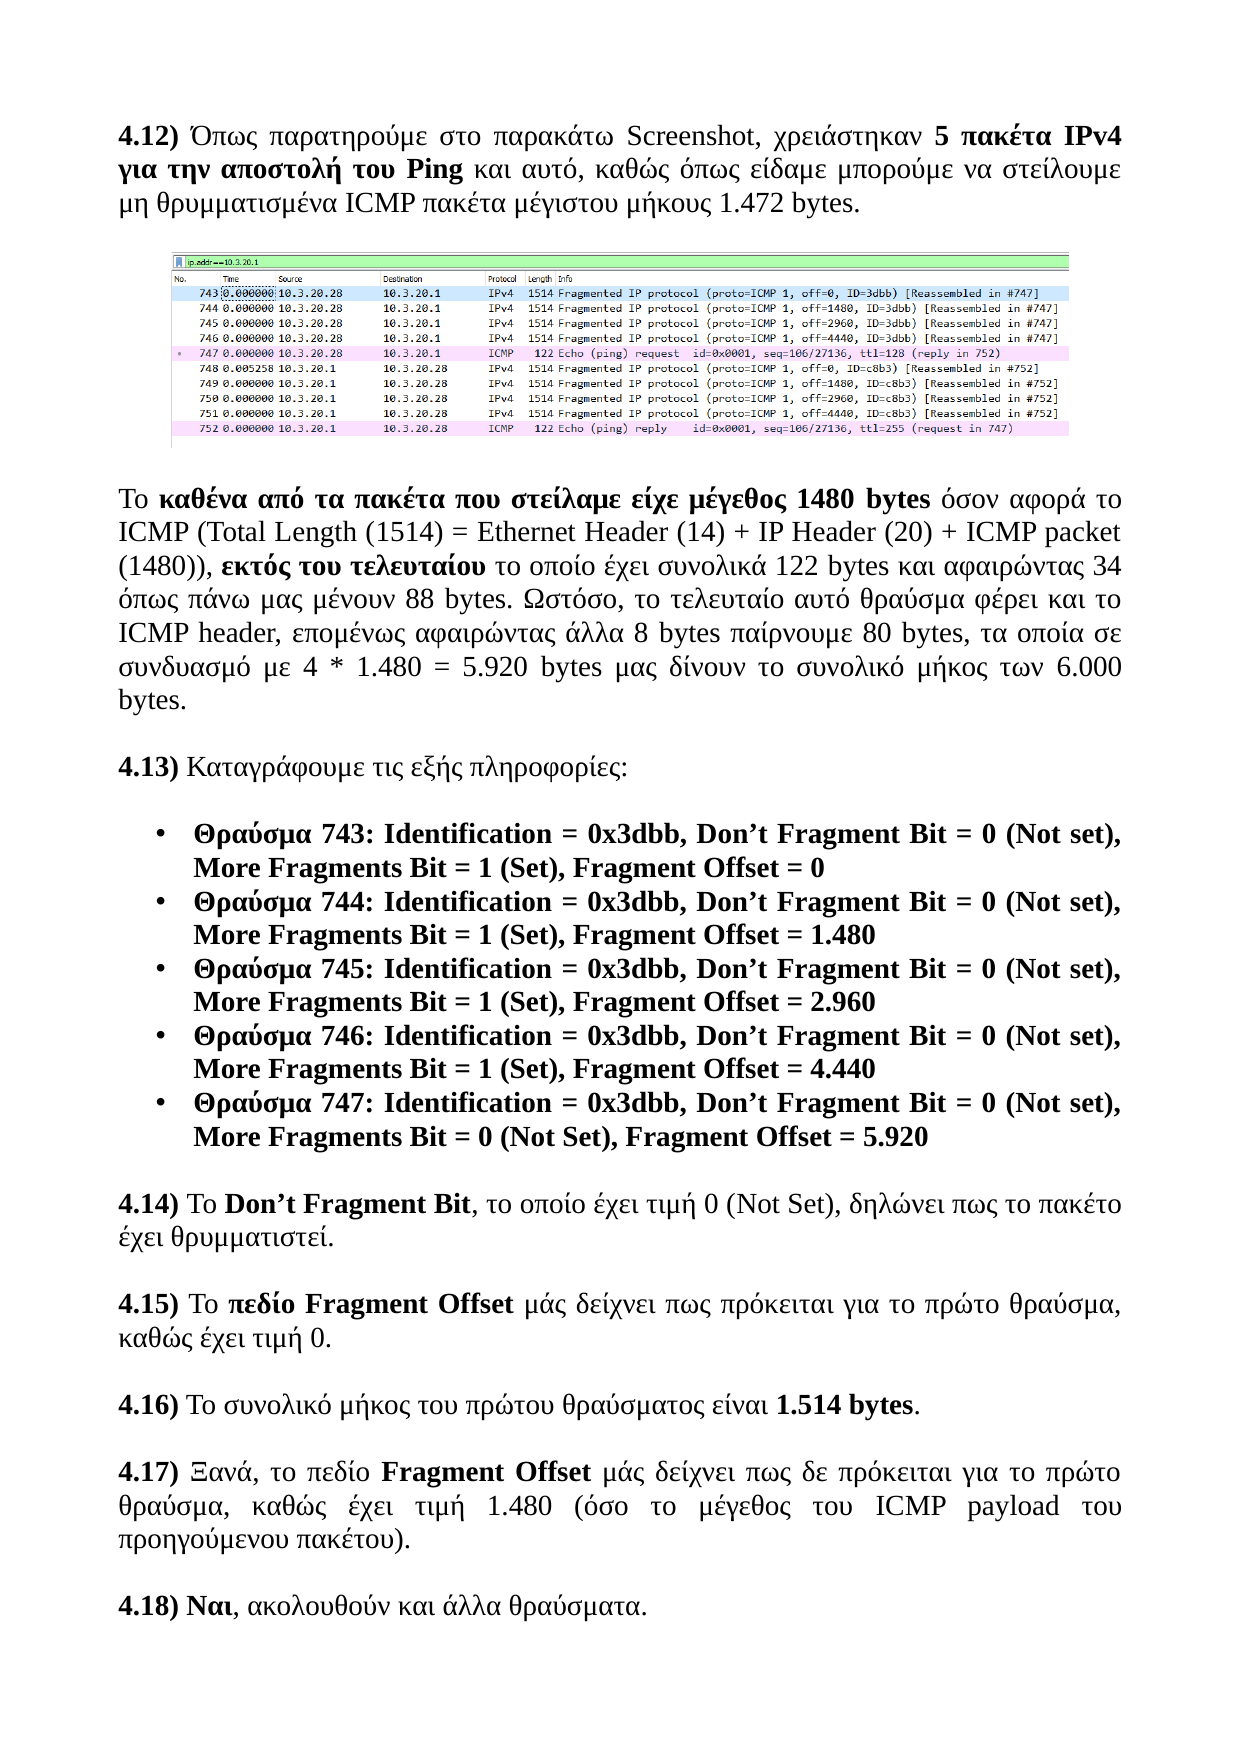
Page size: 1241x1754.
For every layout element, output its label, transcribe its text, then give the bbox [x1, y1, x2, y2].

text 4.12) Όπως παρατηρούμε στο παρακάτω Screenshot, χρειάστηκαν 5 πακέτα IPv4 για την αποστολή του Ping και αυτό, καθώς όπως είδαμε μπορούμε να στείλουμε μη θρυμματισμένα ICMP πακέτα μέγιστου μήκους 1.472 bytes. [118, 118, 1122, 219]
list Θραύσμα 743: Identification = 0x3dbb, Don’t Fragment Bit = 0 (Not set), More Fragments Bit = 1 (Set), Fragment Offset = 0 [156, 816, 1122, 884]
list Θραύσμα 747: Identification = 0x3dbb, Don’t Fragment Bit = 0 (Not set), More Fragments Bit = 0 (Not Set), Fragment Offset = 5.920 [156, 1085, 1122, 1152]
text 4.13) Καταγράφουμε τις εξής πληροφορίες: [118, 749, 1122, 783]
text 4.17) Ξανά, το πεδίο Fragment Offset μάς δείχνει πως δε πρόκειται για το πρώτο θραύσμα, καθώς έχει τιμή 1.480 (όσο το μέγεθος του ICMP payload του προηγούμενου πακέτου). [118, 1454, 1122, 1555]
text 4.16) Το συνολικό μήκος του πρώτου θραύσματος είναι 1.514 bytes. [118, 1387, 1122, 1421]
list Θραύσμα 745: Identification = 0x3dbb, Don’t Fragment Bit = 0 (Not set), More Fragments Bit = 1 (Set), Fragment Offset = 2.960 [156, 951, 1122, 1018]
text 4.15) Το πεδίο Fragment Offset μάς δείχνει πως πρόκειται για το πρώτο θραύσμα, καθώς έχει τιμή 0. [118, 1287, 1122, 1354]
text 4.14) Το Don’t Fragment Bit, το οποίο έχει τιμή 0 (Not Set), δηλώνει πως το πακέτο έχει θρυμματιστεί. [118, 1186, 1122, 1253]
picture [171, 252, 1069, 448]
text 4.18) Ναι, ακολουθούν και άλλα θραύσματα. [118, 1588, 1122, 1622]
list Θραύσμα 744: Identification = 0x3dbb, Don’t Fragment Bit = 0 (Not set), More Fragments Bit = 1 (Set), Fragment Offset = 1.480 [156, 884, 1122, 951]
text Το καθένα από τα πακέτα που στείλαμε είχε μέγεθος 1480 bytes όσον αφορά το ICMP (Total Length (1514) = Ethernet Header (14) + IP Header (20) + ICMP packet (1480)), εκτός του τελευταίου το οποίο έχει συνολικά 122 bytes και αφαιρώντας 34 όπως πάνω μας μένουν 88 bytes. Ωστόσο, το τελευταίο αυτό θραύσμα φέρει και το ICMP header, επομένως αφαιρώντας άλλα 8 bytes παίρνουμε 80 bytes, τα οποία σε συνδυασμό με 4 * 1.480 = 5.920 bytes μας δίνουν το συνολικό μήκος των 6.000 bytes. [118, 481, 1122, 716]
list Θραύσμα 746: Identification = 0x3dbb, Don’t Fragment Bit = 0 (Not set), More Fragments Bit = 1 (Set), Fragment Offset = 4.440 [156, 1018, 1122, 1085]
